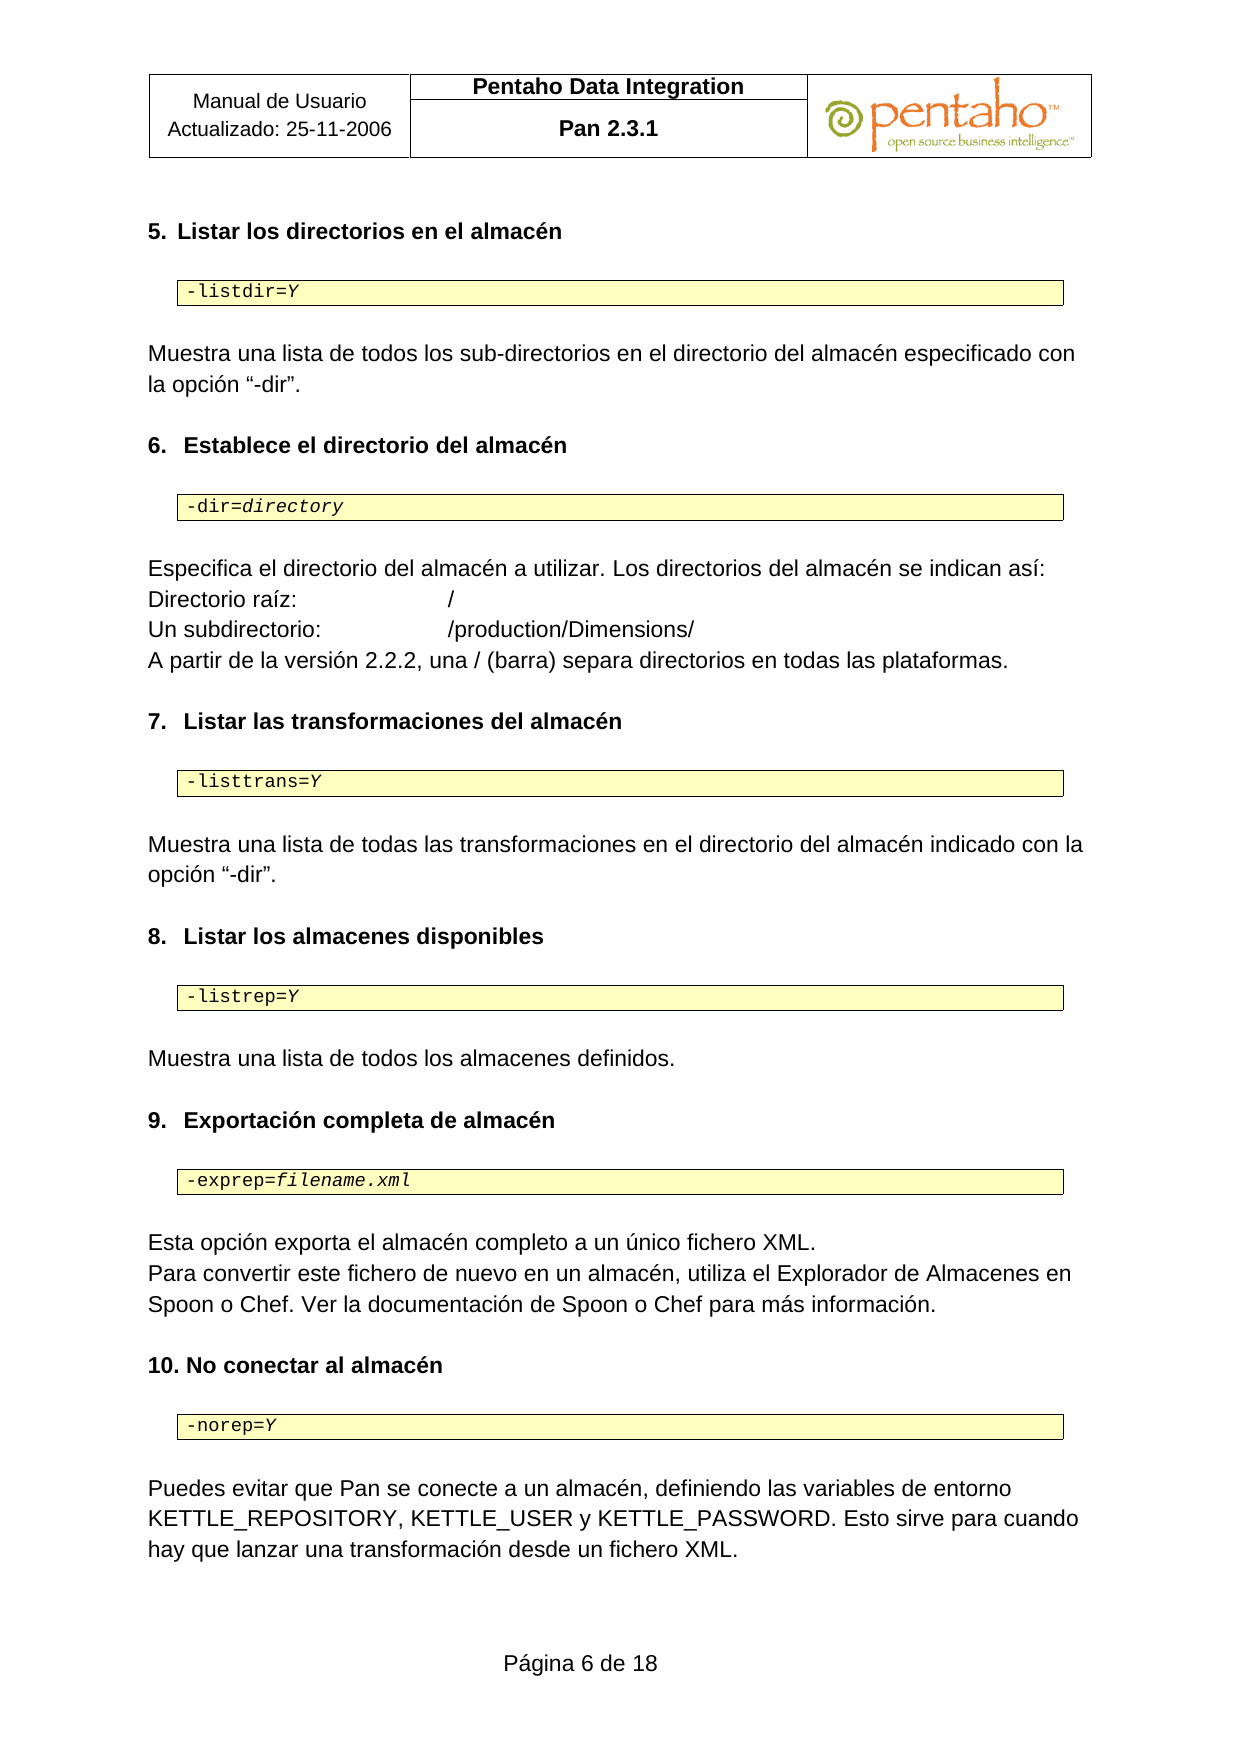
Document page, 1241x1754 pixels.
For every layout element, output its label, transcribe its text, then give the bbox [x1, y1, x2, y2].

list Listar los directorios en el almacén [148, 218, 1092, 244]
text Directorio raíz: / [148, 586, 1092, 612]
text -listrep=Y [178, 986, 1063, 1010]
text A partir de la versión 2.2.2, una / (barra) separa directorios en todas las plataformas. [148, 648, 1092, 673]
text -norep=Y [178, 1415, 1063, 1439]
text -dir=directory [178, 495, 1063, 520]
text -exprep=filename.xml [178, 1170, 1063, 1194]
text -listtrans=Y [178, 771, 1063, 796]
text Muestra una lista de todas las transformaciones en el directorio del almacén indicado con la opción “-dir”. [148, 832, 1092, 888]
text Muestra una lista de todos los sub-directorios en el directorio del almacén especificado con la opción “-dir”. [148, 341, 1092, 397]
text Puedes evitar que Pan se conecte a un almacén, definiendo las variables de entorno KETTLE_REPOSITORY, KETTLE_USER y KETTLE_PASSWORD. Esto sirve para cuando hay que lanzar una transformación desde un fichero XML. [148, 1475, 1092, 1562]
list Establece el directorio del almacén [148, 433, 1092, 458]
list Listar los almacenes disponibles [148, 923, 1092, 949]
list Listar las transformaciones del almacén [148, 709, 1092, 734]
text Un subdirectorio: /production/Dimensions/ [148, 617, 1092, 642]
text Esta opción exporta el almacén completo a un único fichero XML. [148, 1230, 1092, 1256]
text Para convertir este fichero de nuevo en un almacén, utiliza el Explorador de Almacenes en Spoon o Chef. Ver la documentación de Spoon o Chef para más información. [148, 1261, 1092, 1317]
list Exportación completa de almacén [148, 1107, 1092, 1133]
list No conectar al almacén [148, 1353, 1092, 1378]
text Muestra una lista de todos los almacenes definidos. [148, 1046, 1092, 1072]
text Especifica el directorio del almacén a utilizar. Los directorios del almacén se indican así: [148, 556, 1092, 581]
text -listdir=Y [178, 281, 1063, 305]
